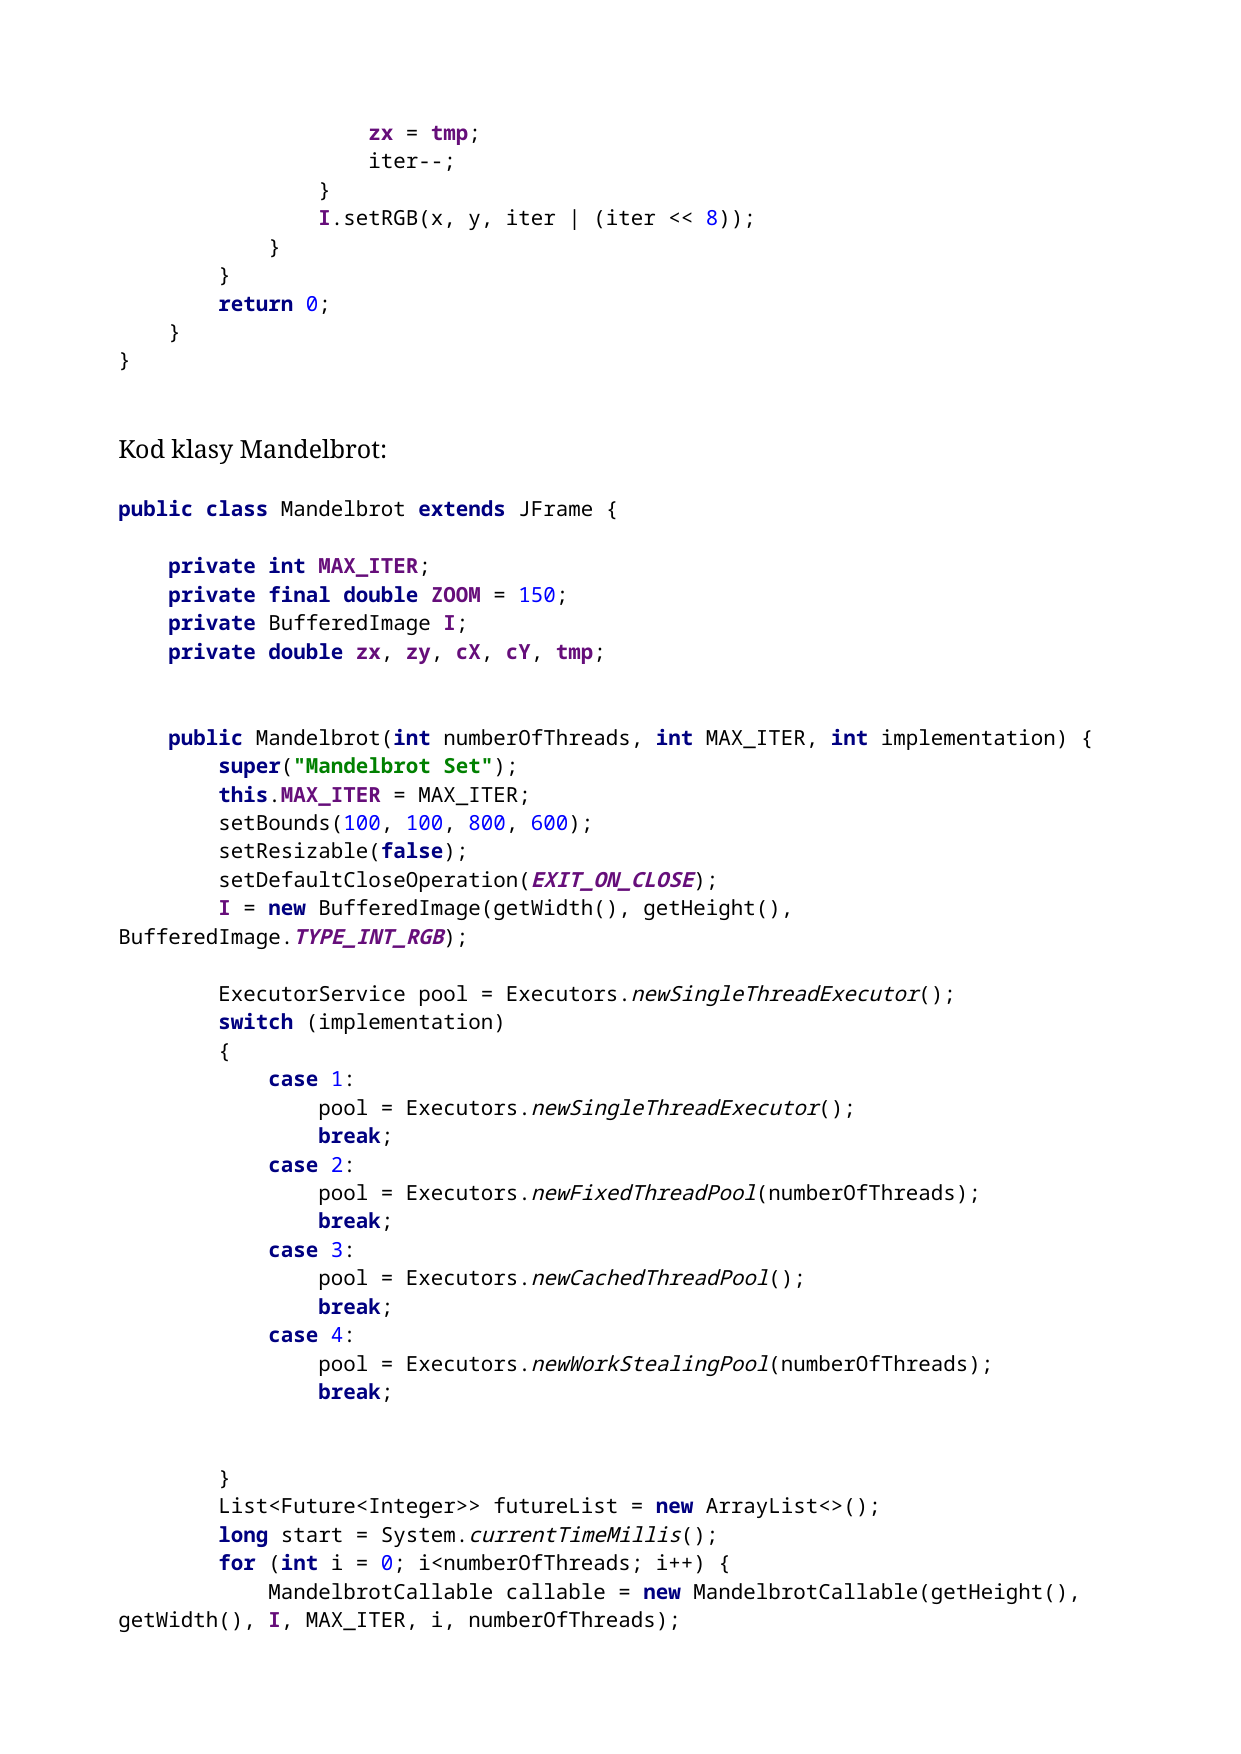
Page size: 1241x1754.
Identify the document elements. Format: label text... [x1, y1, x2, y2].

text Kod klasy Mandelbrot: [118, 432, 1122, 466]
text public class Mandelbrot extends JFrame { private int MAX_ITER; private final double ZOOM = 150; private BufferedImage I; private double zx, zy, cX, cY, tmp; public Mandelbrot(int numberOfThreads, int MAX_ITER, int implementation) { super("Mandelbrot Set"); this.MAX_ITER = MAX_ITER; setBounds(100, 100, 800, 600); setResizable(false); setDefaultCloseOperation(EXIT_ON_CLOSE); I = new BufferedImage(getWidth(), getHeight(), BufferedImage.TYPE_INT_RGB); ExecutorService pool = Executors.newSingleThreadExecutor(); switch (implementation) { case 1: pool = Executors.newSingleThreadExecutor(); break; case 2: pool = Executors.newFixedThreadPool(numberOfThreads); break; case 3: pool = Executors.newCachedThreadPool(); break; case 4: pool = Executors.newWorkStealingPool(numberOfThreads); break; } List<Future<Integer>> futureList = new ArrayList<>(); long start = System.currentTimeMillis(); for (int i = 0; i<numberOfThreads; i++) { MandelbrotCallable callable = new MandelbrotCallable(getHeight(), getWidth(), I, MAX_ITER, i, numberOfThreads); [118, 494, 1122, 1634]
text zx = tmp; iter--; } I.setRGB(x, y, iter | (iter << 8)); } } return 0; } } [118, 118, 1122, 403]
